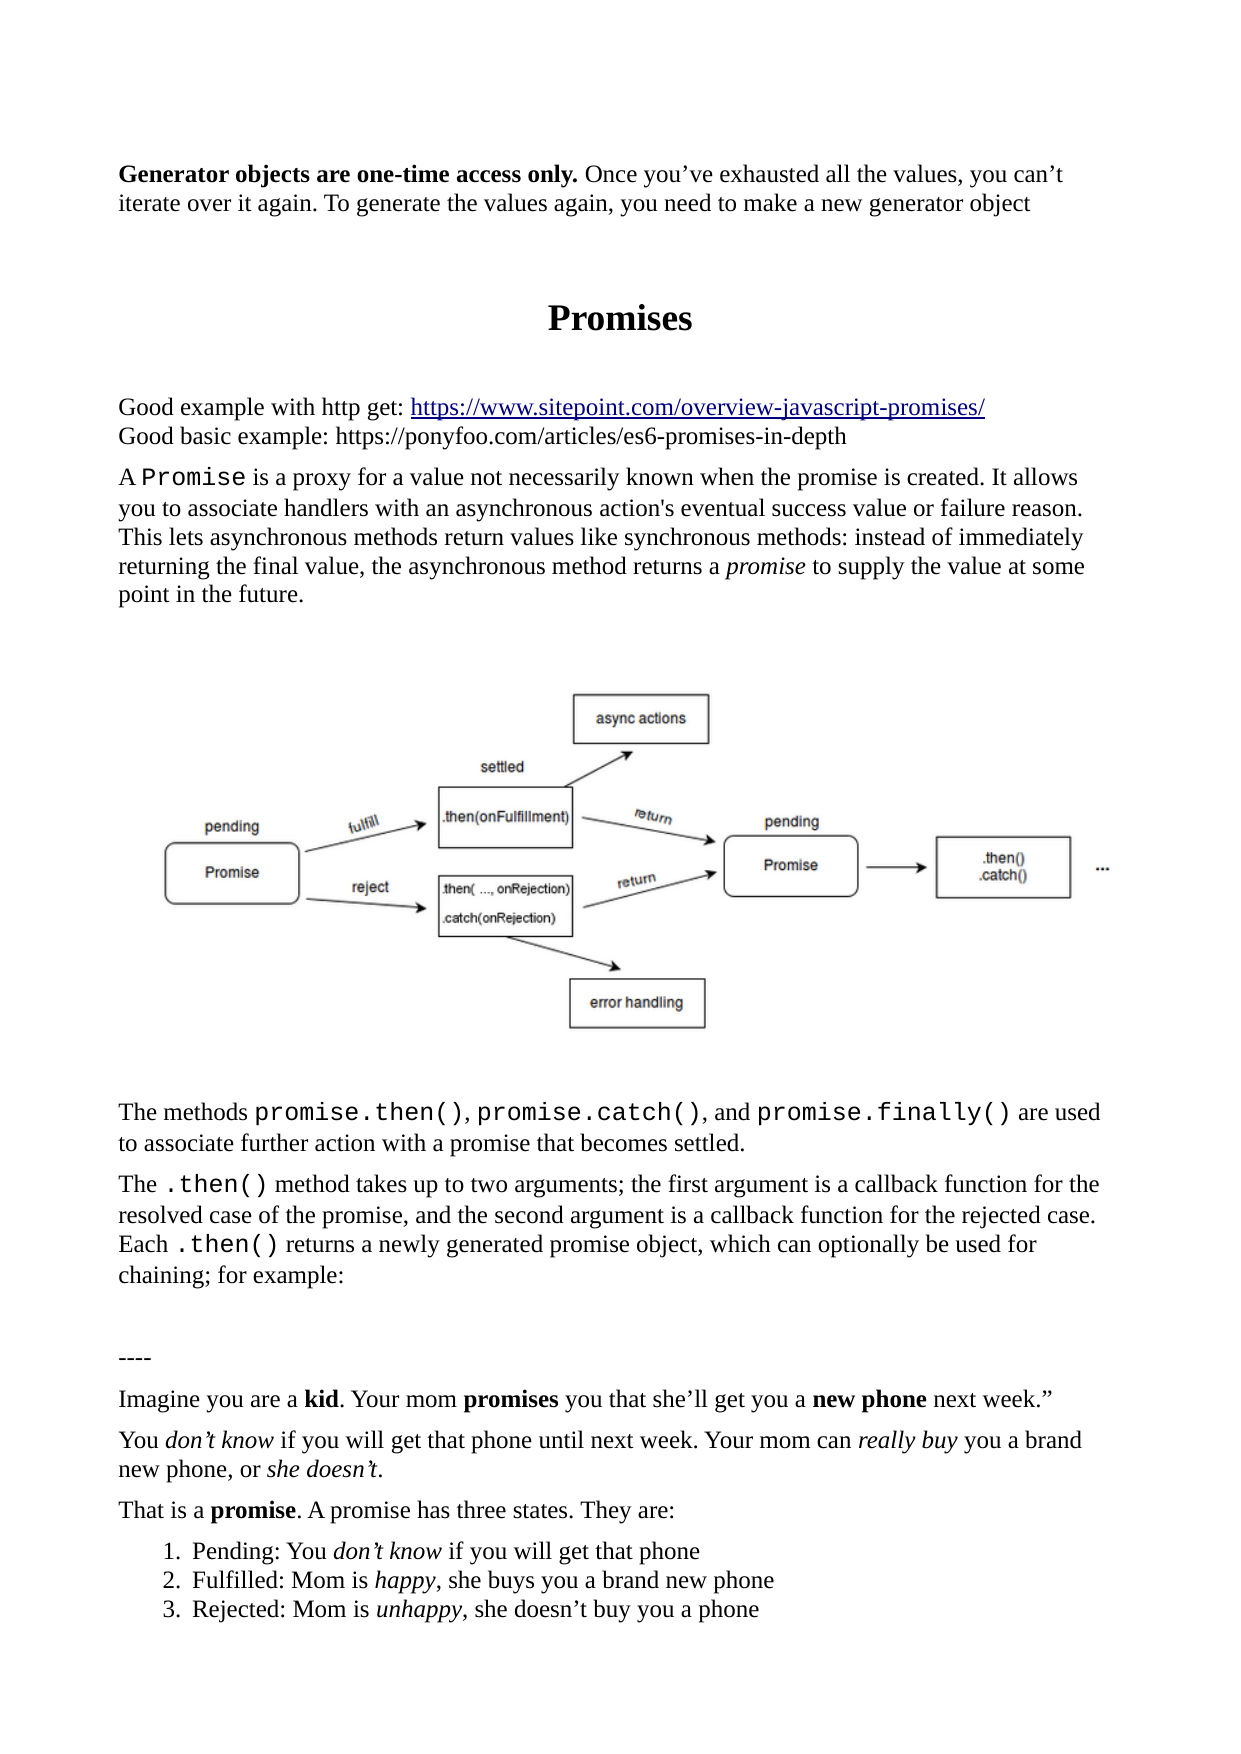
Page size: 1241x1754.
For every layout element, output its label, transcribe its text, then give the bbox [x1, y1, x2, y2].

text Good example with http get: https://www.sitepoint.com/overview-javascript-promises/ Good basic example: https://ponyfoo.com/articles/es6-promises-in-depth [118, 392, 1122, 450]
list Fulfilled: Mom is happy, she buys you a brand new phone [162, 1565, 1122, 1594]
text The .then() method takes up to two arguments; the first argument is a callback function for the resolved case of the promise, and the second argument is a callback function for the rejected case. Each .then() returns a newly generated promise object, which can optionally be used for chaining; for example: [118, 1169, 1122, 1289]
subtitle Promises [118, 296, 1122, 339]
text Imagine you are a kid. Your mom promises you that she’ll get you a new phone next week.” [118, 1384, 1122, 1412]
text That is a promise. A promise has three states. They are: [118, 1495, 1122, 1524]
text The methods promise.then(), promise.catch(), and promise.finally() are used to associate further action with a promise that becomes settled. [118, 1097, 1122, 1157]
list Pending: You don’t know if you will get that phone [162, 1536, 1122, 1565]
text ---- [118, 1342, 1122, 1371]
picture [121, 654, 1126, 1057]
text You don’t know if you will get that phone until next week. Your mom can really buy you a brand new phone, or she doesn’t. [118, 1425, 1122, 1482]
text A Promise is a proxy for a value not necessarily known when the promise is created. It allows you to associate handlers with an asynchronous action's eventual success value or failure reason. This lets asynchronous methods return values like synchronous methods: instead of immediately returning the final value, the asynchronous method returns a promise to supply the value at some point in the future. [118, 462, 1122, 608]
text Generator objects are one-time access only. Once you’ve exhausted all the values, you can’t iterate over it again. To generate the values again, you need to make a new generator object [118, 159, 1122, 217]
list Rejected: Mom is unhappy, she doesn’t buy you a phone [162, 1594, 1122, 1622]
